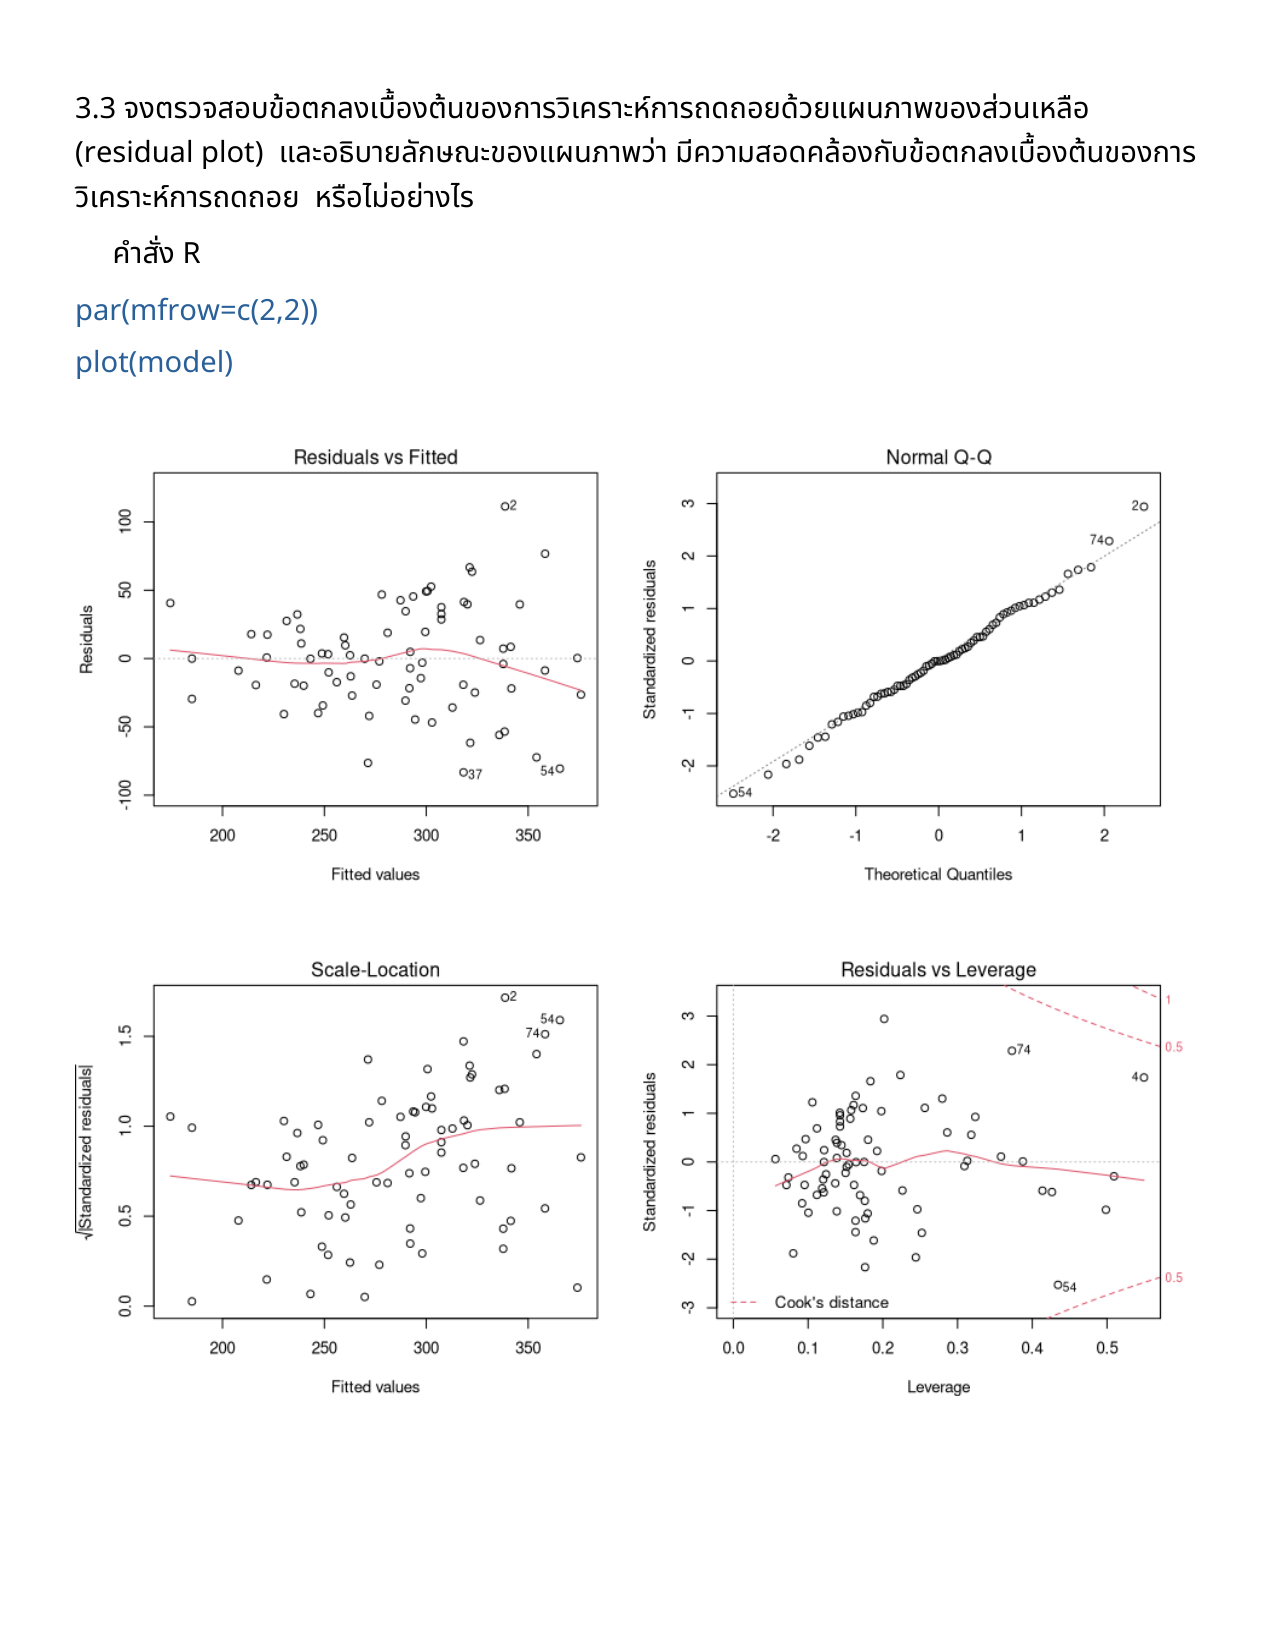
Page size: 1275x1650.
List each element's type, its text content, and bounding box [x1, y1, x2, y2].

text plot(model) [75, 342, 1200, 381]
text 3.3 จงตรวจสอบข้อตกลงเบื้องต้นของการวิเคราะห์การถดถอยด้วยแผนภาพของส่วนเหลือ (residual plot) และอธิบายลักษณะของแผนภาพว่า มีความสอดคล้องกับข้อตกลงเบื้องต้นของการวิเคราะห์การถดถอย หรือไม่อย่างไร [75, 87, 1200, 220]
text par(mfrow=c(2,2)) [75, 289, 1200, 329]
text คำสั่ง R [75, 233, 1200, 277]
picture [75, 393, 1200, 1418]
